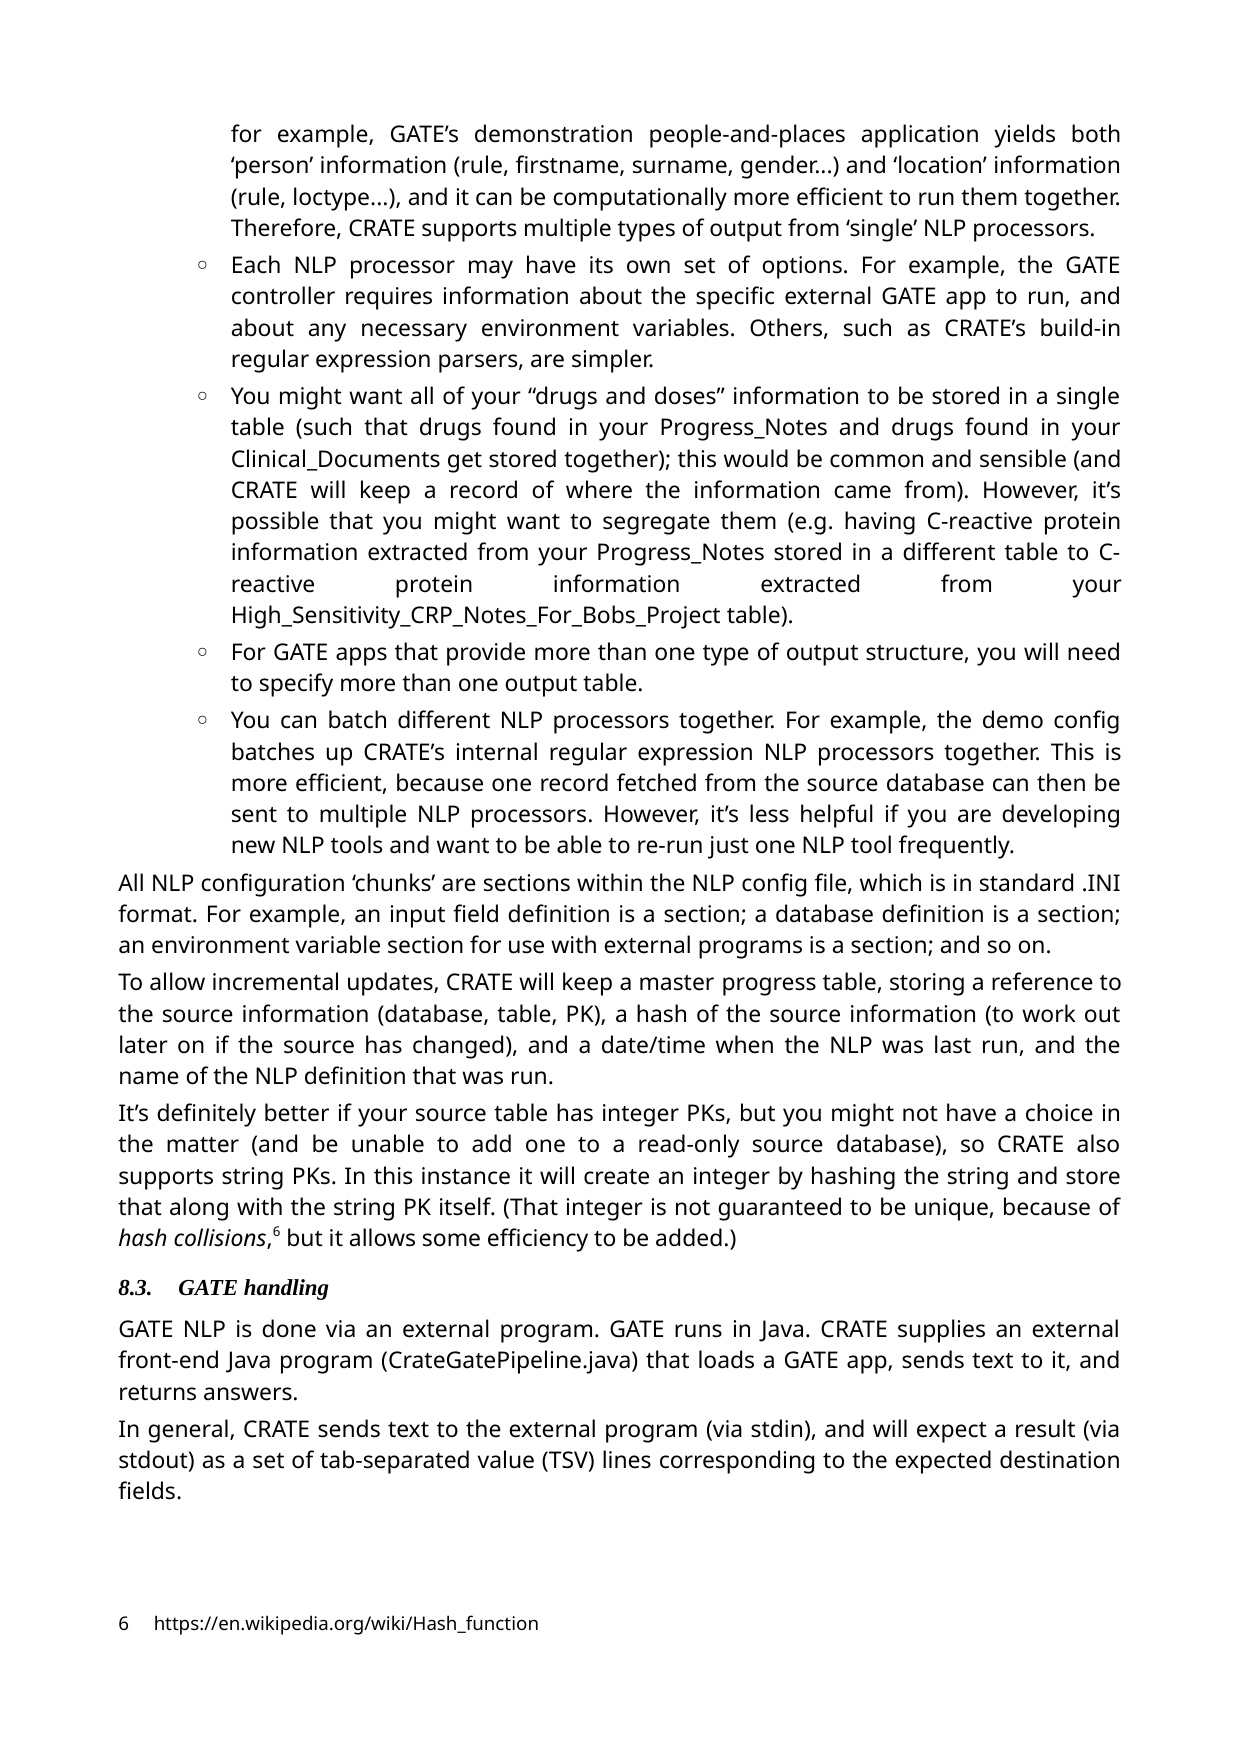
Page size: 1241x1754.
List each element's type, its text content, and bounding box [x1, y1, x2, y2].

text All NLP configuration ‘chunks’ are sections within the NLP config file, which is in standard .INI format. For example, an input field definition is a section; a database definition is a section; an environment variable section for use with external programs is a section; and so on. [118, 867, 1122, 960]
text GATE NLP is done via an external program. GATE runs in Java. CRATE supplies an external front-end Java program (CrateGatePipeline.java) that loads a GATE app, sends text to it, and returns answers. [118, 1313, 1122, 1407]
list Each NLP processor may have its own set of options. For example, the GATE controller requires information about the specific external GATE app to run, and about any necessary environment variables. Others, such as CRATE’s build-in regular expression parsers, are simpler. [193, 249, 1122, 374]
text https://en.wikipedia.org/wiki/Hash_function [118, 1610, 1122, 1636]
list For GATE apps that provide more than one type of output structure, you will need to specify more than one output table. [193, 636, 1122, 698]
list You can batch different NLP processors together. For example, the demo config batches up CRATE’s internal regular expression NLP processors together. This is more efficient, because one record fetched from the source database can then be sent to multiple NLP processors. However, it’s less helpful if you are developing new NLP tools and want to be able to re-run just one NLP tool frequently. [193, 704, 1122, 861]
text It’s definitely better if your source table has integer PKs, but you might not have a choice in the matter (and be unable to add one to a read-only source database), so CRATE also supports string PKs. In this instance it will create an integer by hashing the string and store that along with the string PK itself. (That integer is not guaranteed to be unique, because of hash collisions, but it allows some efficiency to be added.) [118, 1097, 1122, 1253]
text In general, CRATE sends text to the external program (via stdin), and will expect a result (via stdout) as a set of tab-separated value (TSV) lines corresponding to the expected destination fields. [118, 1413, 1122, 1507]
list You might want all of your “drugs and doses” information to be stored in a single table (such that drugs found in your Progress_Notes and drugs found in your Clinical_Documents get stored together); this would be common and sensible (and CRATE will keep a record of where the information came from). However, it’s possible that you might want to segregate them (e.g. having C-reactive protein information extracted from your Progress_Notes stored in a different table to C-reactive protein information extracted from your High_Sensitivity_CRP_Notes_For_Bobs_Project table). [193, 380, 1122, 630]
subtitle GATE handling [118, 1274, 1122, 1301]
list for example, GATE’s demonstration people-and-places application yields both ‘person’ information (rule, firstname, surname, gender...) and ‘location’ information (rule, loctype...), and it can be computationally more efficient to run them together. Therefore, CRATE supports multiple types of output from ‘single’ NLP processors. [193, 118, 1122, 243]
text To allow incremental updates, CRATE will keep a master progress table, storing a reference to the source information (database, table, PK), a hash of the source information (to work out later on if the source has changed), and a date/time when the NLP was last run, and the name of the NLP definition that was run. [118, 966, 1122, 1091]
